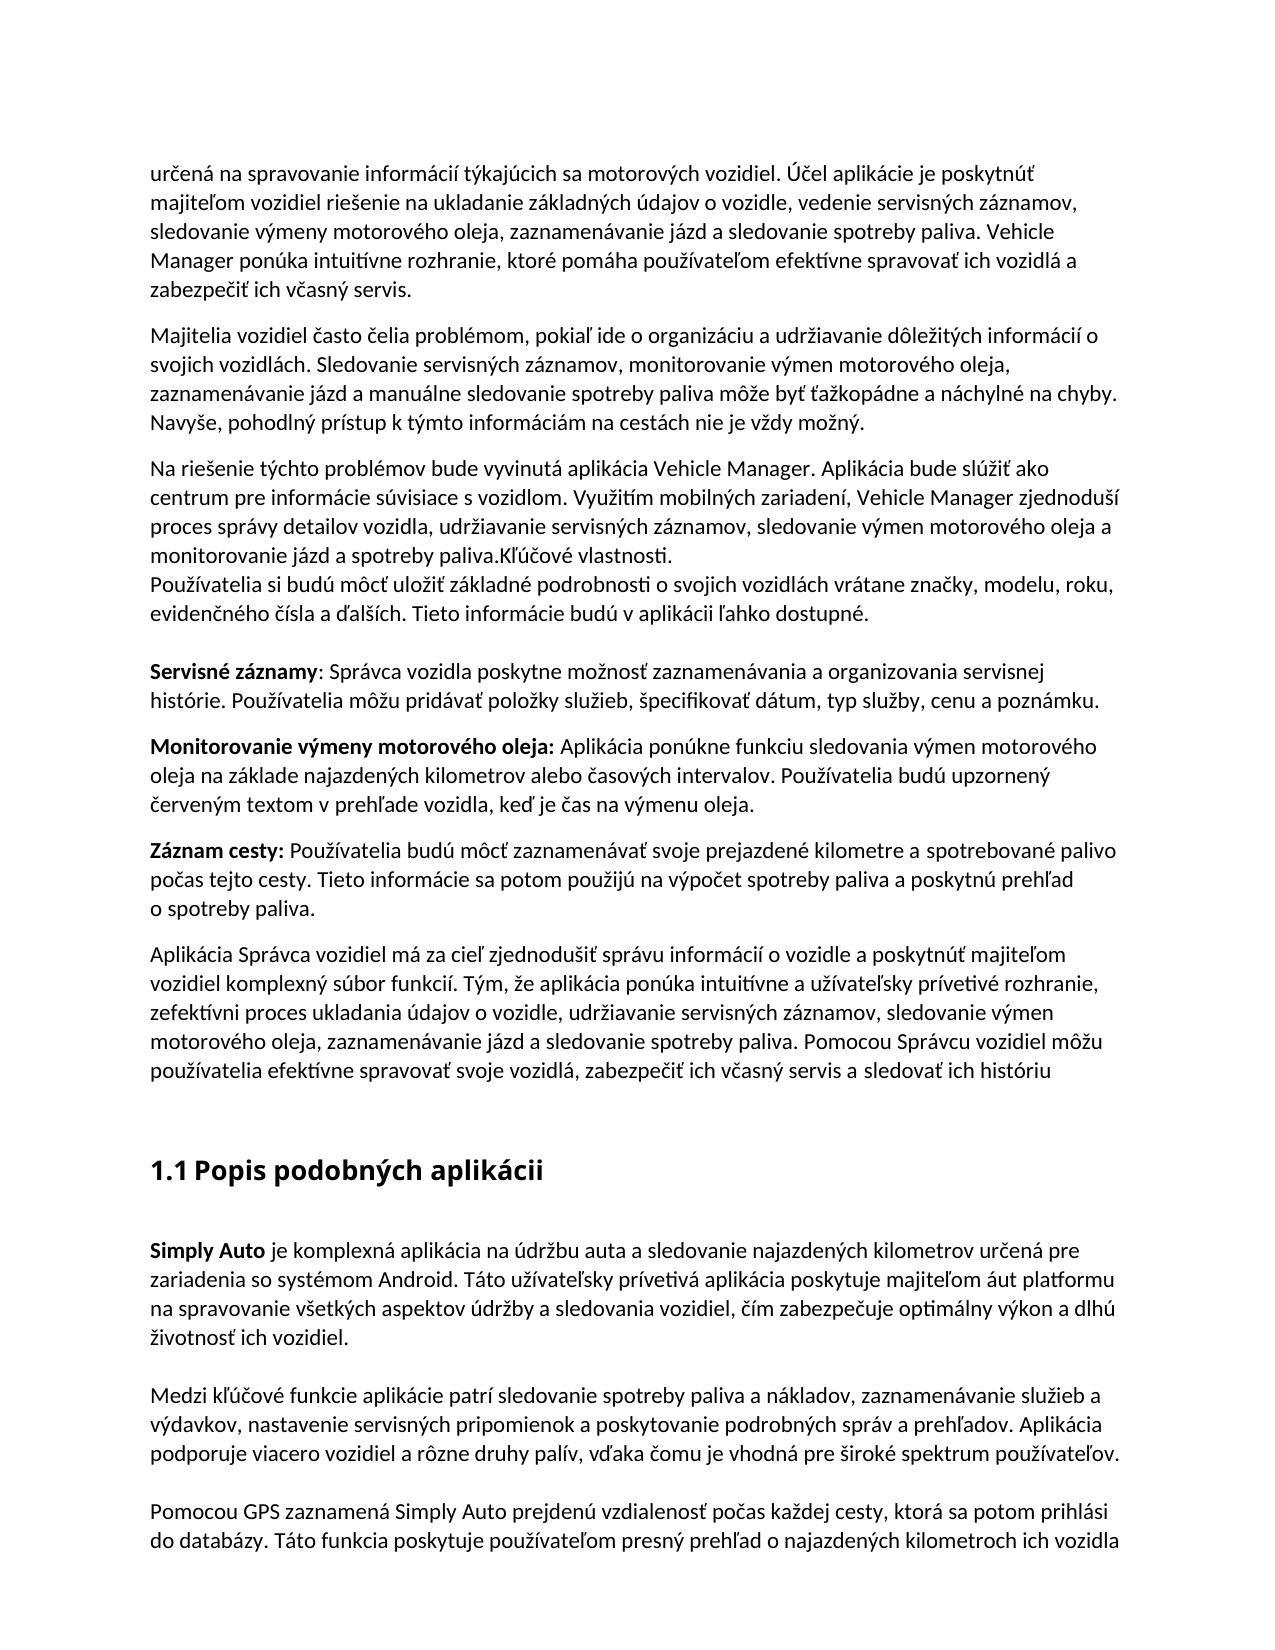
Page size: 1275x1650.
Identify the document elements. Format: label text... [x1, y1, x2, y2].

text Aplikácia Správca vozidiel má za cieľ zjednodušiť správu informácií o vozidle a poskytnúť majiteľom vozidiel komplexný súbor funkcií. Tým, že aplikácia ponúka intuitívne a užívateľsky prívetivé rozhranie, zefektívni proces ukladania údajov o vozidle, udržiavanie servisných záznamov, sledovanie výmen motorového oleja, zaznamenávanie jázd a sledovanie spotreby paliva. Pomocou Správcu vozidiel môžu používatelia efektívne spravovať svoje vozidlá, zabezpečiť ich včasný servis a sledovať ich históriu [150, 940, 1125, 1084]
text Monitorovanie výmeny motorového oleja: Aplikácia ponúkne funkciu sledovania výmen motorového oleja na základe najazdených kilometrov alebo časových intervalov. Používatelia budú upzornený červeným textom v prehľade vozidla, keď je čas na výmenu oleja. [150, 732, 1125, 818]
text určená na spravovanie informácií týkajúcich sa motorových vozidiel. Účel aplikácie je poskytnúť majiteľom vozidiel riešenie na ukladanie základných údajov o vozidle, vedenie servisných záznamov, sledovanie výmeny motorového oleja, zaznamenávanie jázd a sledovanie spotreby paliva. Vehicle Manager ponúka intuitívne rozhranie, ktoré pomáha používateľom efektívne spravovať ich vozidlá a zabezpečiť ich včasný servis. [150, 159, 1125, 303]
text Majitelia vozidiel často čelia problémom, pokiaľ ide o organizáciu a udržiavanie dôležitých informácií o svojich vozidlách. Sledovanie servisných záznamov, monitorovanie výmen motorového oleja, zaznamenávanie jázd a manuálne sledovanie spotreby paliva môže byť ťažkopádne a náchylné na chyby. Navyše, pohodlný prístup k týmto informáciám na cestách nie je vždy možný. [150, 321, 1125, 436]
text Simply Auto je komplexná aplikácia na údržbu auta a sledovanie najazdených kilometrov určená pre zariadenia so systémom Android. Táto užívateľsky prívetivá aplikácia poskytuje majiteľom áut platformu na spravovanie všetkých aspektov údržby a sledovania vozidiel, čím zabezpečuje optimálny výkon a dlhú životnosť ich vozidiel. Medzi kľúčové funkcie aplikácie patrí sledovanie spotreby paliva a nákladov, zaznamenávanie služieb a výdavkov, nastavenie servisných pripomienok a poskytovanie podrobných správ a prehľadov. Aplikácia podporuje viacero vozidiel a rôzne druhy palív, vďaka čomu je vhodná pre široké spektrum používateľov. Pomocou GPS zaznamená Simply Auto prejdenú vzdialenosť počas každej cesty, ktorá sa potom prihlási do databázy. Táto funkcia poskytuje používateľom presný prehľad o najazdených kilometroch ich vozidla [150, 1236, 1125, 1554]
subtitle Popis podobných aplikácii [150, 1152, 1125, 1189]
text Na riešenie týchto problémov bude vyvinutá aplikácia Vehicle Manager. Aplikácia bude slúžiť ako centrum pre informácie súvisiace s vozidlom. Využitím mobilných zariadení, Vehicle Manager zjednoduší proces správy detailov vozidla, udržiavanie servisných záznamov, sledovanie výmen motorového oleja a monitorovanie jázd a spotreby paliva.Kľúčové vlastnosti. Používatelia si budú môcť uložiť základné podrobnosti o svojich vozidlách vrátane značky, modelu, roku, evidenčného čísla a ďalších. Tieto informácie budú v aplikácii ľahko dostupné. Servisné záznamy: Správca vozidla poskytne možnosť zaznamenávania a organizovania servisnej histórie. Používatelia môžu pridávať položky služieb, špecifikovať dátum, typ služby, cenu a poznámku. [150, 454, 1125, 714]
text Záznam cesty: Používatelia budú môcť zaznamenávať svoje prejazdené kilometre a spotrebované palivo počas tejto cesty. Tieto informácie sa potom použijú na výpočet spotreby paliva a poskytnú prehľad o spotreby paliva. [150, 836, 1125, 922]
